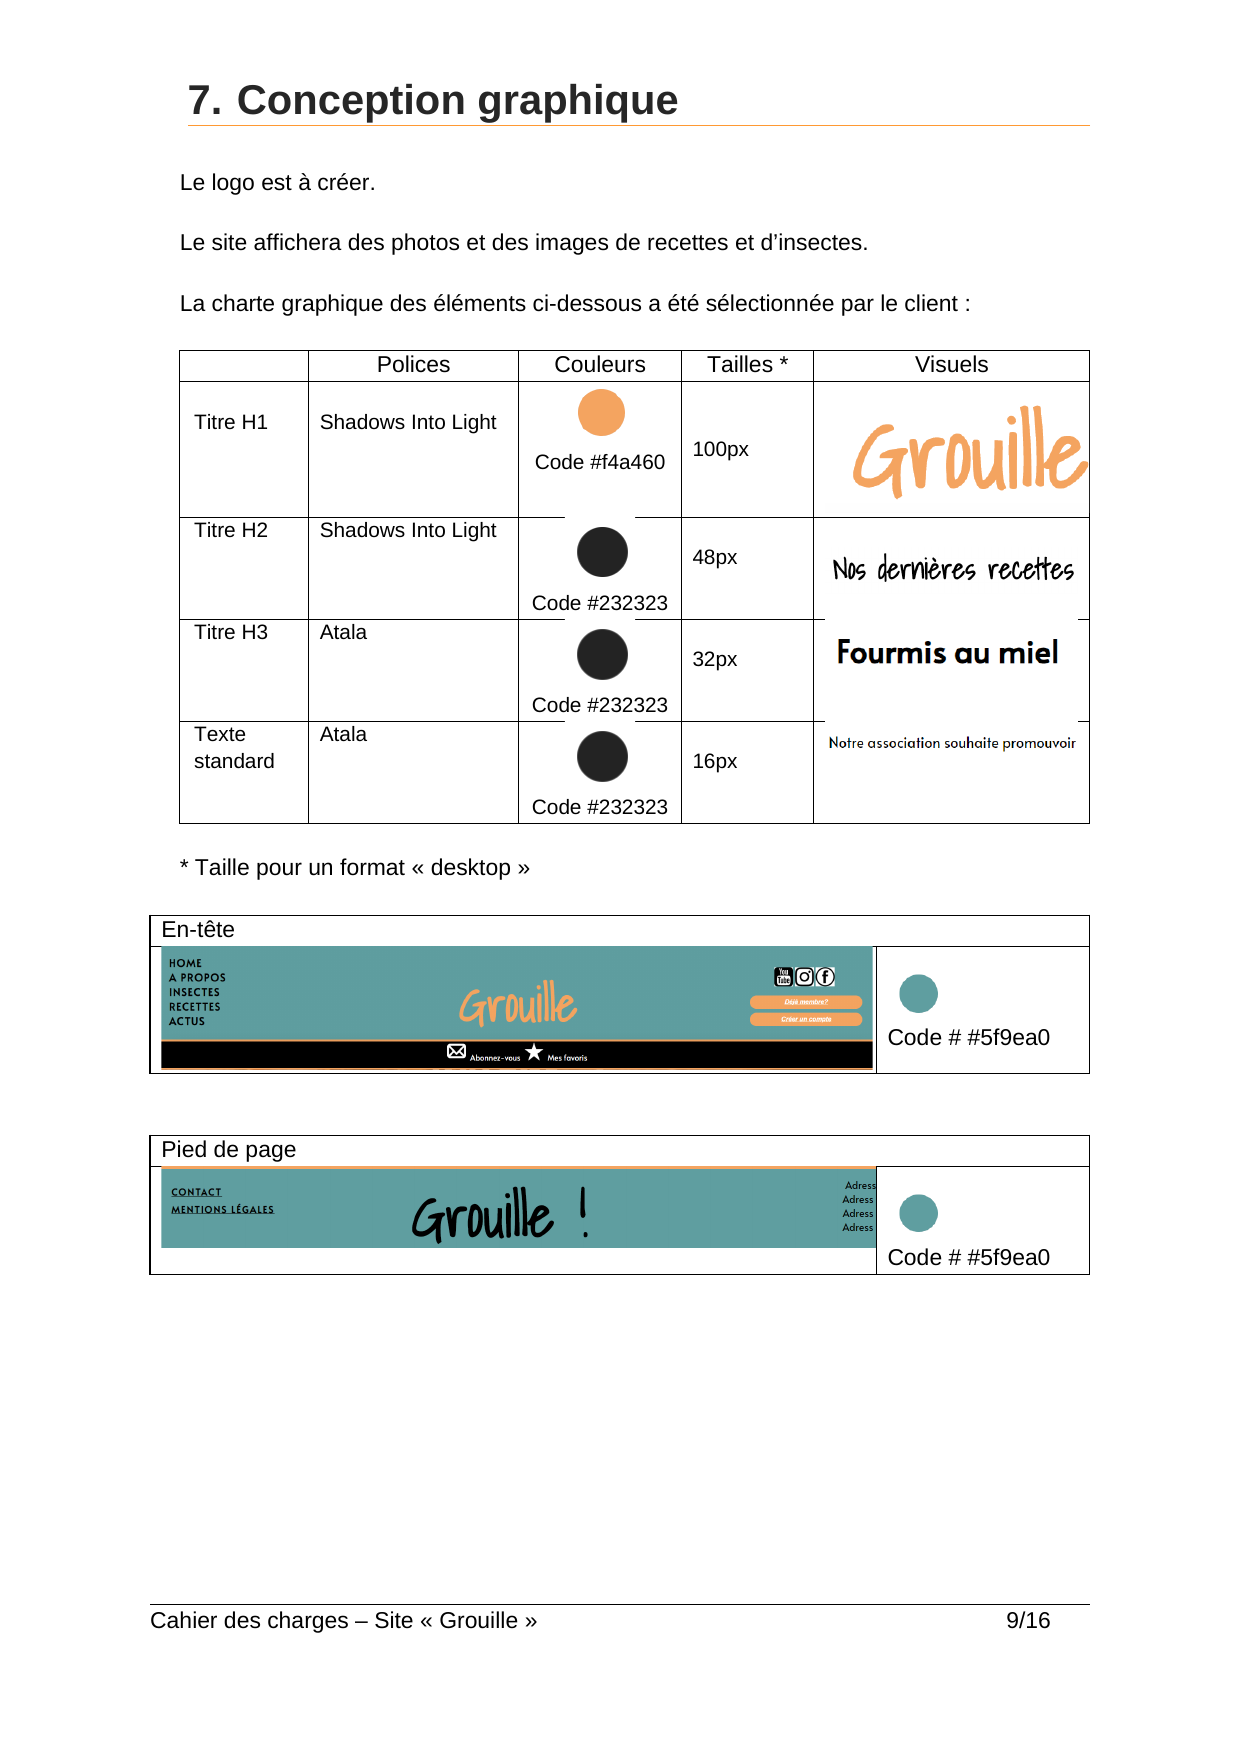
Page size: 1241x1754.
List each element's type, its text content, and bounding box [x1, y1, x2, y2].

text * Taille pour un format « desktop » [179, 854, 1090, 881]
table_cell [814, 382, 1089, 517]
table_cell 100px [682, 382, 813, 517]
table_cell [814, 722, 1089, 823]
table_cell [151, 947, 876, 1073]
table_cell Code # #5f9ea0 [877, 947, 1089, 1073]
table_header Visuels [814, 351, 1089, 381]
table_cell 32px [682, 620, 813, 721]
subtitle Conception graphique [187, 75, 1090, 126]
table_header [180, 351, 308, 381]
table_cell [814, 620, 1089, 721]
table_header Couleurs [519, 351, 681, 381]
table_cell Code #f4a460 [519, 382, 681, 517]
text La charte graphique des éléments ci-dessous a été sélectionnée par le client : [179, 289, 1090, 316]
text Le logo est à créer. [179, 169, 1090, 195]
table_cell Code #232323 [519, 722, 681, 823]
table_cell Shadows Into Light [309, 382, 518, 517]
table_header En-tête [151, 916, 1089, 946]
table_header Polices [309, 351, 518, 381]
table_cell Atala [309, 620, 518, 721]
table_cell 16px [682, 722, 813, 823]
table_header Tailles * [682, 351, 813, 381]
table_cell Shadows Into Light [309, 518, 518, 619]
table_cell Titre H3 [180, 620, 308, 721]
table_cell [151, 1167, 876, 1274]
table_cell Code # #5f9ea0 [877, 1167, 1089, 1274]
table_cell Code #232323 [519, 620, 681, 721]
table_cell Atala [309, 722, 518, 823]
table_cell [814, 518, 1089, 619]
table_cell 48px [682, 518, 813, 619]
table_cell Texte standard [180, 722, 308, 823]
table_cell Titre H1 [180, 382, 308, 517]
text Le site affichera des photos et des images de recettes et d’insectes. [179, 229, 1090, 256]
table_header Pied de page [151, 1136, 1089, 1166]
table_cell Code #232323 [519, 518, 681, 619]
table_cell Titre H2 [180, 518, 308, 619]
